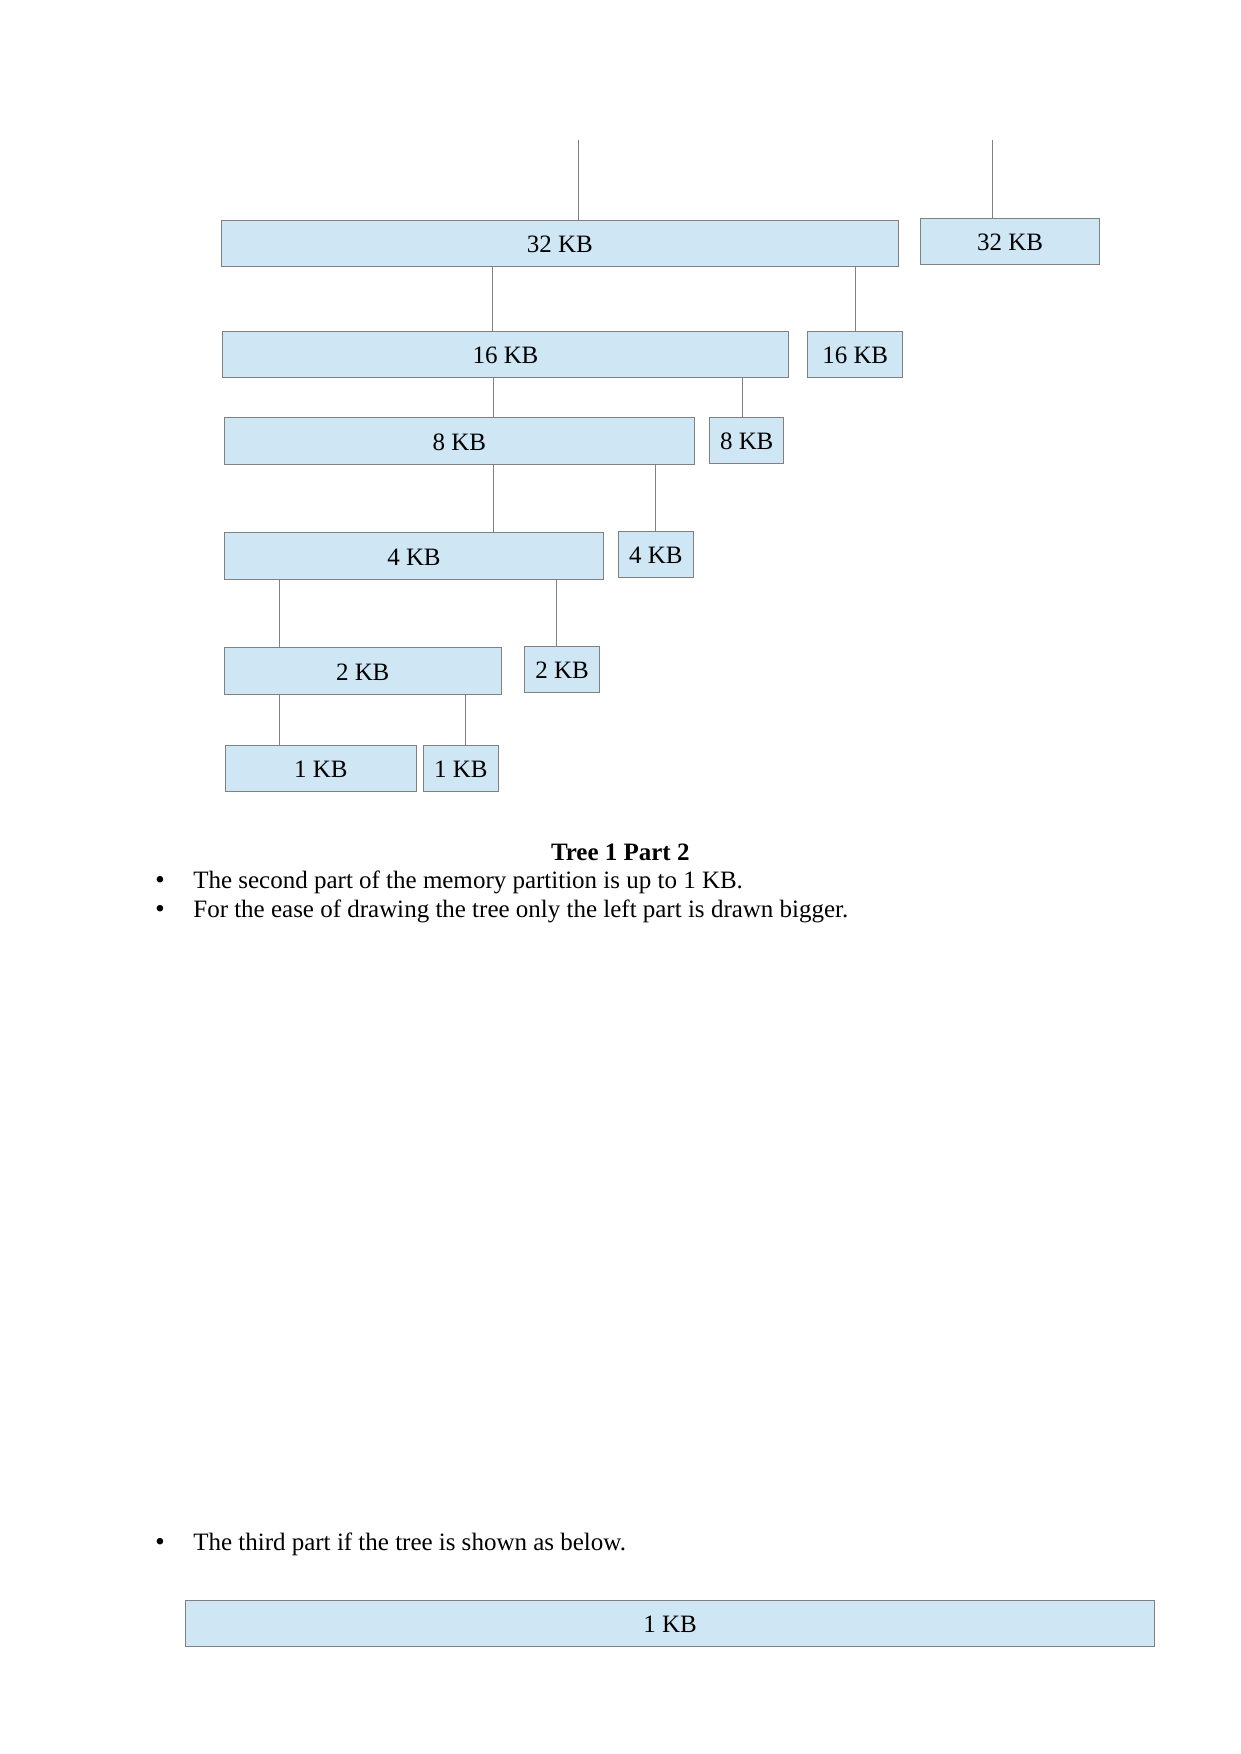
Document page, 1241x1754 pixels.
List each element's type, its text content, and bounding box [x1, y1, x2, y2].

text Tree 1 Part 2 [118, 837, 1122, 866]
list The third part if the tree is shown as below. [156, 1527, 1122, 1556]
list For the ease of drawing the tree only the left part is drawn bigger. [156, 894, 1122, 923]
list The second part of the memory partition is up to 1 KB. [156, 866, 1122, 894]
